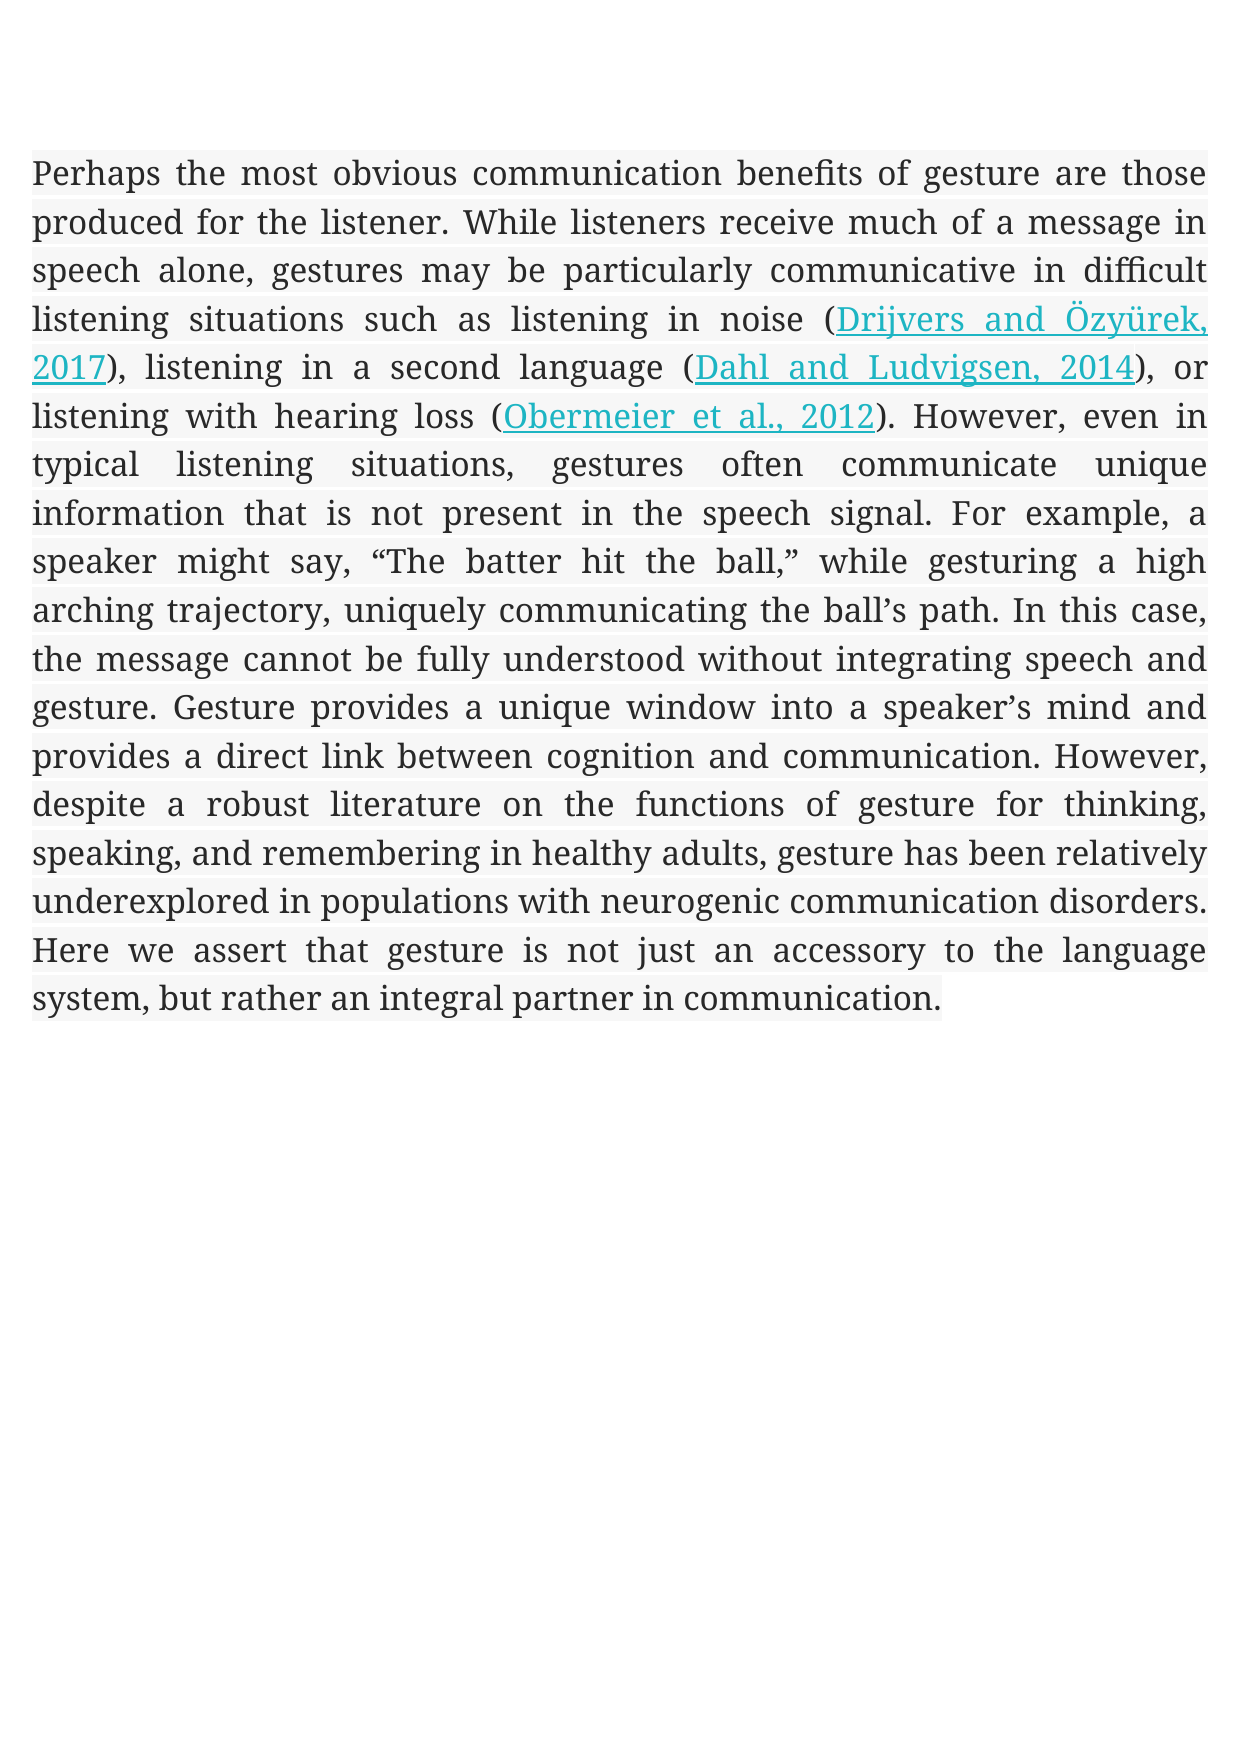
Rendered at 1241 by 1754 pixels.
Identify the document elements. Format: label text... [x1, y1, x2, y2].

text Perhaps the most obvious communication benefits of gesture are those produced for the listener. While listeners receive much of a message in speech alone, gestures may be particularly communicative in difficult listening situations such as listening in noise (Drijvers and Özyürek, 2017), listening in a second language (Dahl and Ludvigsen, 2014), or listening with hearing loss (Obermeier et al., 2012). However, even in typical listening situations, gestures often communicate unique information that is not present in the speech signal. For example, a speaker might say, “The batter hit the ball,” while gesturing a high arching trajectory, uniquely communicating the ball’s path. In this case, the message cannot be fully understood without integrating speech and gesture. Gesture provides a unique window into a speaker’s mind and provides a direct link between cognition and communication. However, despite a robust literature on the functions of gesture for thinking, speaking, and remembering in healthy adults, gesture has been relatively underexplored in populations with neurogenic communication disorders. Here we assert that gesture is not just an accessory to the language system, but rather an integral partner in communication. [32, 150, 1208, 1021]
